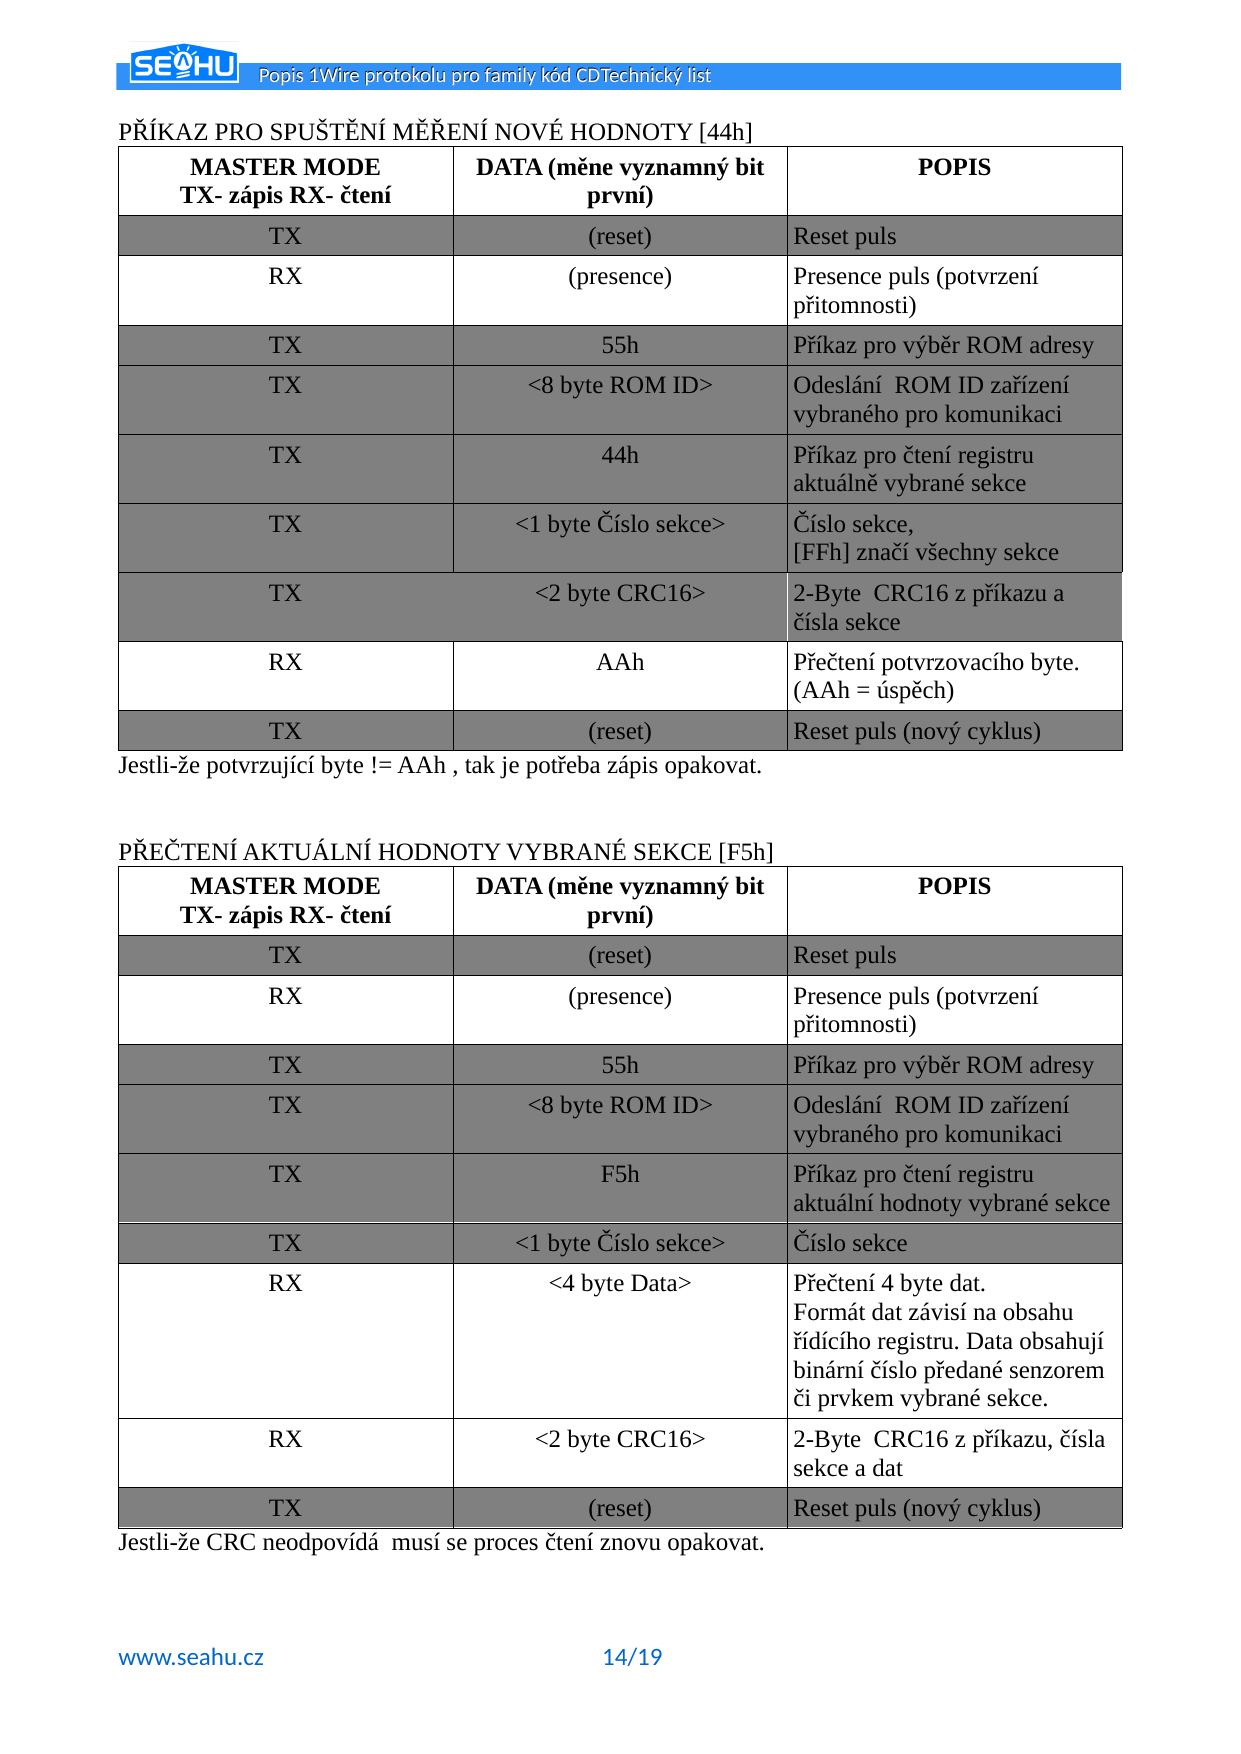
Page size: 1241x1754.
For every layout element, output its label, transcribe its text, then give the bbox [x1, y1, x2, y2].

table_header DATA (měne vyznamný bit první) [454, 867, 787, 934]
table_cell RX [119, 1264, 453, 1418]
table_cell Přečtení potvrzovacího byte. (AAh = úspěch) [788, 642, 1122, 710]
table_cell Odeslání ROM ID zařízení vybraného pro komunikaci [788, 366, 1122, 434]
table_cell Reset puls [788, 936, 1122, 975]
text Jestli-že potvrzující byte != AAh , tak je potřeba zápis opakovat. [118, 751, 1122, 779]
text Jestli-že CRC neodpovídá musí se proces čtení znovu opakovat. [118, 1529, 1122, 1556]
table_header POPIS [788, 867, 1122, 934]
table_cell Presence puls (potvrzení přitomnosti) [788, 976, 1122, 1044]
table_cell 44h [454, 435, 787, 503]
table_cell Číslo sekce, [FFh] značí všechny sekce [788, 504, 1122, 572]
table_cell 2-Byte CRC16 z příkazu, čísla sekce a dat [788, 1419, 1122, 1487]
table_cell 55h [454, 326, 787, 365]
table_cell Číslo sekce [788, 1224, 1122, 1263]
table_cell (presence) [454, 256, 787, 324]
table_cell F5h [454, 1154, 787, 1222]
table_cell TX [119, 1224, 453, 1263]
table_cell <8 byte ROM ID> [454, 1085, 787, 1153]
table_cell Příkaz pro čtení registru aktuální hodnoty vybrané sekce [788, 1154, 1122, 1222]
table_cell TX [119, 573, 453, 641]
table_cell <1 byte Číslo sekce> [454, 1224, 787, 1263]
table_cell AAh [454, 642, 787, 710]
table_cell RX [119, 256, 453, 324]
table_cell Příkaz pro výběr ROM adresy [788, 326, 1122, 365]
text PŘÍKAZ PRO SPUŠTĚNÍ MĚŘENÍ NOVÉ HODNOTY [44h] [118, 117, 1122, 146]
table_cell <8 byte ROM ID> [454, 366, 787, 434]
table_cell TX [119, 366, 453, 434]
table_cell RX [119, 1419, 453, 1487]
table_cell 2-Byte CRC16 z příkazu a čísla sekce [788, 573, 1122, 641]
table_cell TX [119, 936, 453, 975]
table_cell 55h [454, 1045, 787, 1084]
table_cell Reset puls (nový cyklus) [788, 1488, 1122, 1527]
table_cell (reset) [454, 1488, 787, 1527]
table_cell (presence) [454, 976, 787, 1044]
table_cell <4 byte Data> [454, 1264, 787, 1418]
table_cell <2 byte CRC16> [453, 573, 787, 641]
table_cell TX [119, 1085, 453, 1153]
table_cell (reset) [454, 711, 787, 750]
table_cell TX [119, 711, 453, 750]
table_header POPIS [788, 147, 1122, 215]
table_cell RX [119, 976, 453, 1044]
table_header MASTER MODE TX- zápis RX- čtení [119, 867, 453, 934]
table_cell Příkaz pro čtení registru aktuálně vybrané sekce [788, 435, 1122, 503]
table_cell Přečtení 4 byte dat. Formát dat závisí na obsahu řídícího registru. Data obsahují binární číslo předané senzorem či prvkem vybrané sekce. [788, 1264, 1122, 1418]
table_cell Presence puls (potvrzení přitomnosti) [788, 256, 1122, 324]
picture [129, 41, 239, 83]
table_cell RX [119, 642, 453, 710]
table_header MASTER MODE TX- zápis RX- čtení [119, 147, 453, 215]
table_cell TX [119, 1154, 453, 1222]
table_cell <2 byte CRC16> [454, 1419, 787, 1487]
table_cell TX [119, 326, 453, 365]
table_cell TX [119, 1488, 453, 1527]
table_cell Reset puls [788, 216, 1122, 255]
table_cell Reset puls (nový cyklus) [788, 711, 1122, 750]
text PŘEČTENÍ AKTUÁLNÍ HODNOTY VYBRANÉ SEKCE [F5h] [118, 837, 1122, 866]
table_cell TX [119, 504, 453, 572]
table_cell TX [119, 435, 453, 503]
table_cell <1 byte Číslo sekce> [454, 504, 787, 572]
table_cell Odeslání ROM ID zařízení vybraného pro komunikaci [788, 1085, 1122, 1153]
table_cell TX [119, 216, 453, 255]
table_cell (reset) [454, 216, 787, 255]
table_cell (reset) [454, 936, 787, 975]
table_cell TX [119, 1045, 453, 1084]
table_cell Příkaz pro výběr ROM adresy [788, 1045, 1122, 1084]
table_header DATA (měne vyznamný bit první) [454, 147, 787, 215]
